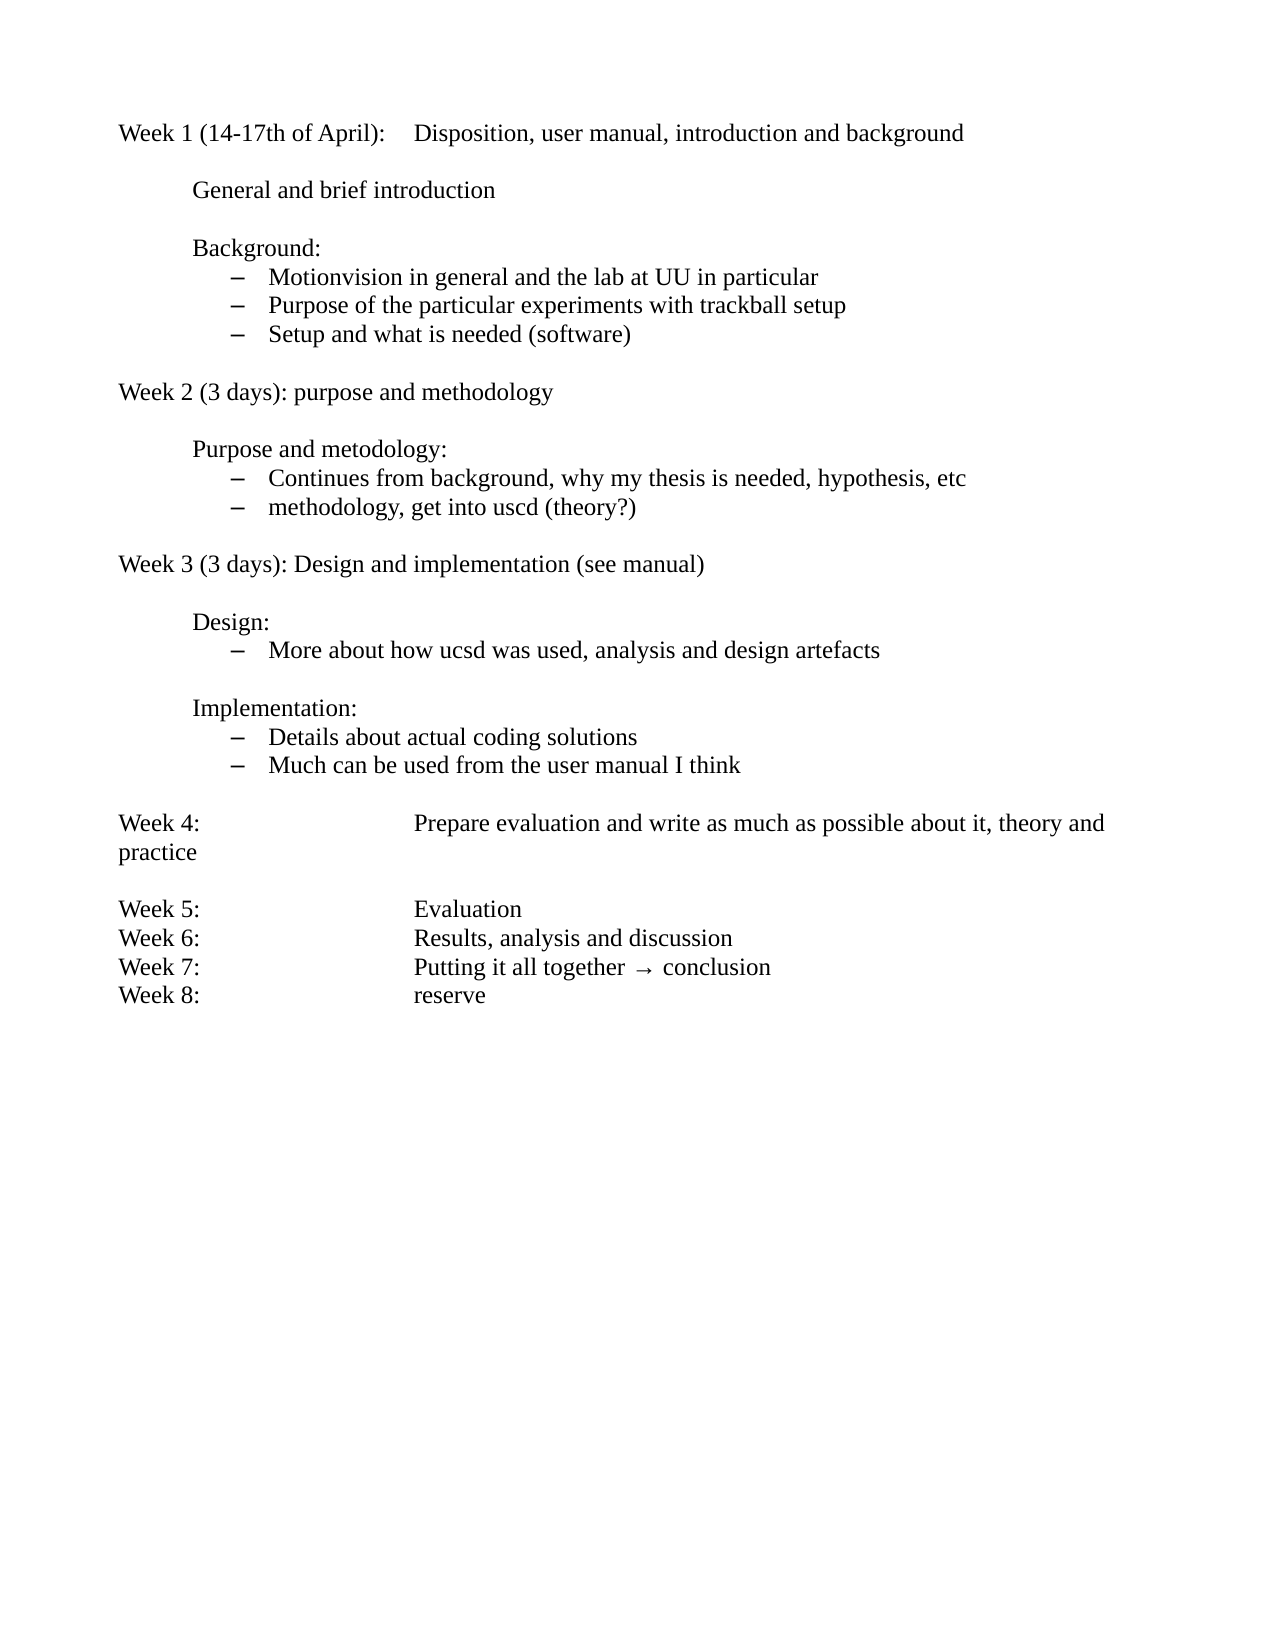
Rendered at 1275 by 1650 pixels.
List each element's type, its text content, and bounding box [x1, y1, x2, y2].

text Background: [118, 233, 1157, 262]
text General and brief introduction [118, 176, 1157, 204]
text Purpose and metodology: [118, 434, 1157, 463]
text Week 2 (3 days): purpose and methodology [118, 377, 1157, 406]
list Motionvision in general and the lab at UU in particular [231, 262, 1157, 291]
text Week 3 (3 days): Design and implementation (see manual) [118, 549, 1157, 578]
text Week 6: Results, analysis and discussion [118, 923, 1157, 952]
text Design: [118, 607, 1157, 636]
list Much can be used from the user manual I think [231, 751, 1157, 779]
text Week 8: reserve [118, 981, 1157, 1009]
text Week 1 (14-17th of April): Disposition, user manual, introduction and background [118, 118, 1157, 147]
list methodology, get into uscd (theory?) [231, 492, 1157, 521]
list Details about actual coding solutions [231, 722, 1157, 751]
text Implementation: [118, 693, 1157, 722]
list More about how ucsd was used, analysis and design artefacts [231, 636, 1157, 664]
text Week 4: Prepare evaluation and write as much as possible about it, theory and practice [118, 808, 1157, 866]
text Week 5: Evaluation [118, 894, 1157, 923]
text Week 7: Putting it all together → conclusion [118, 952, 1157, 981]
list Continues from background, why my thesis is needed, hypothesis, etc [231, 463, 1157, 492]
list Purpose of the particular experiments with trackball setup [231, 291, 1157, 319]
list Setup and what is needed (software) [231, 319, 1157, 348]
